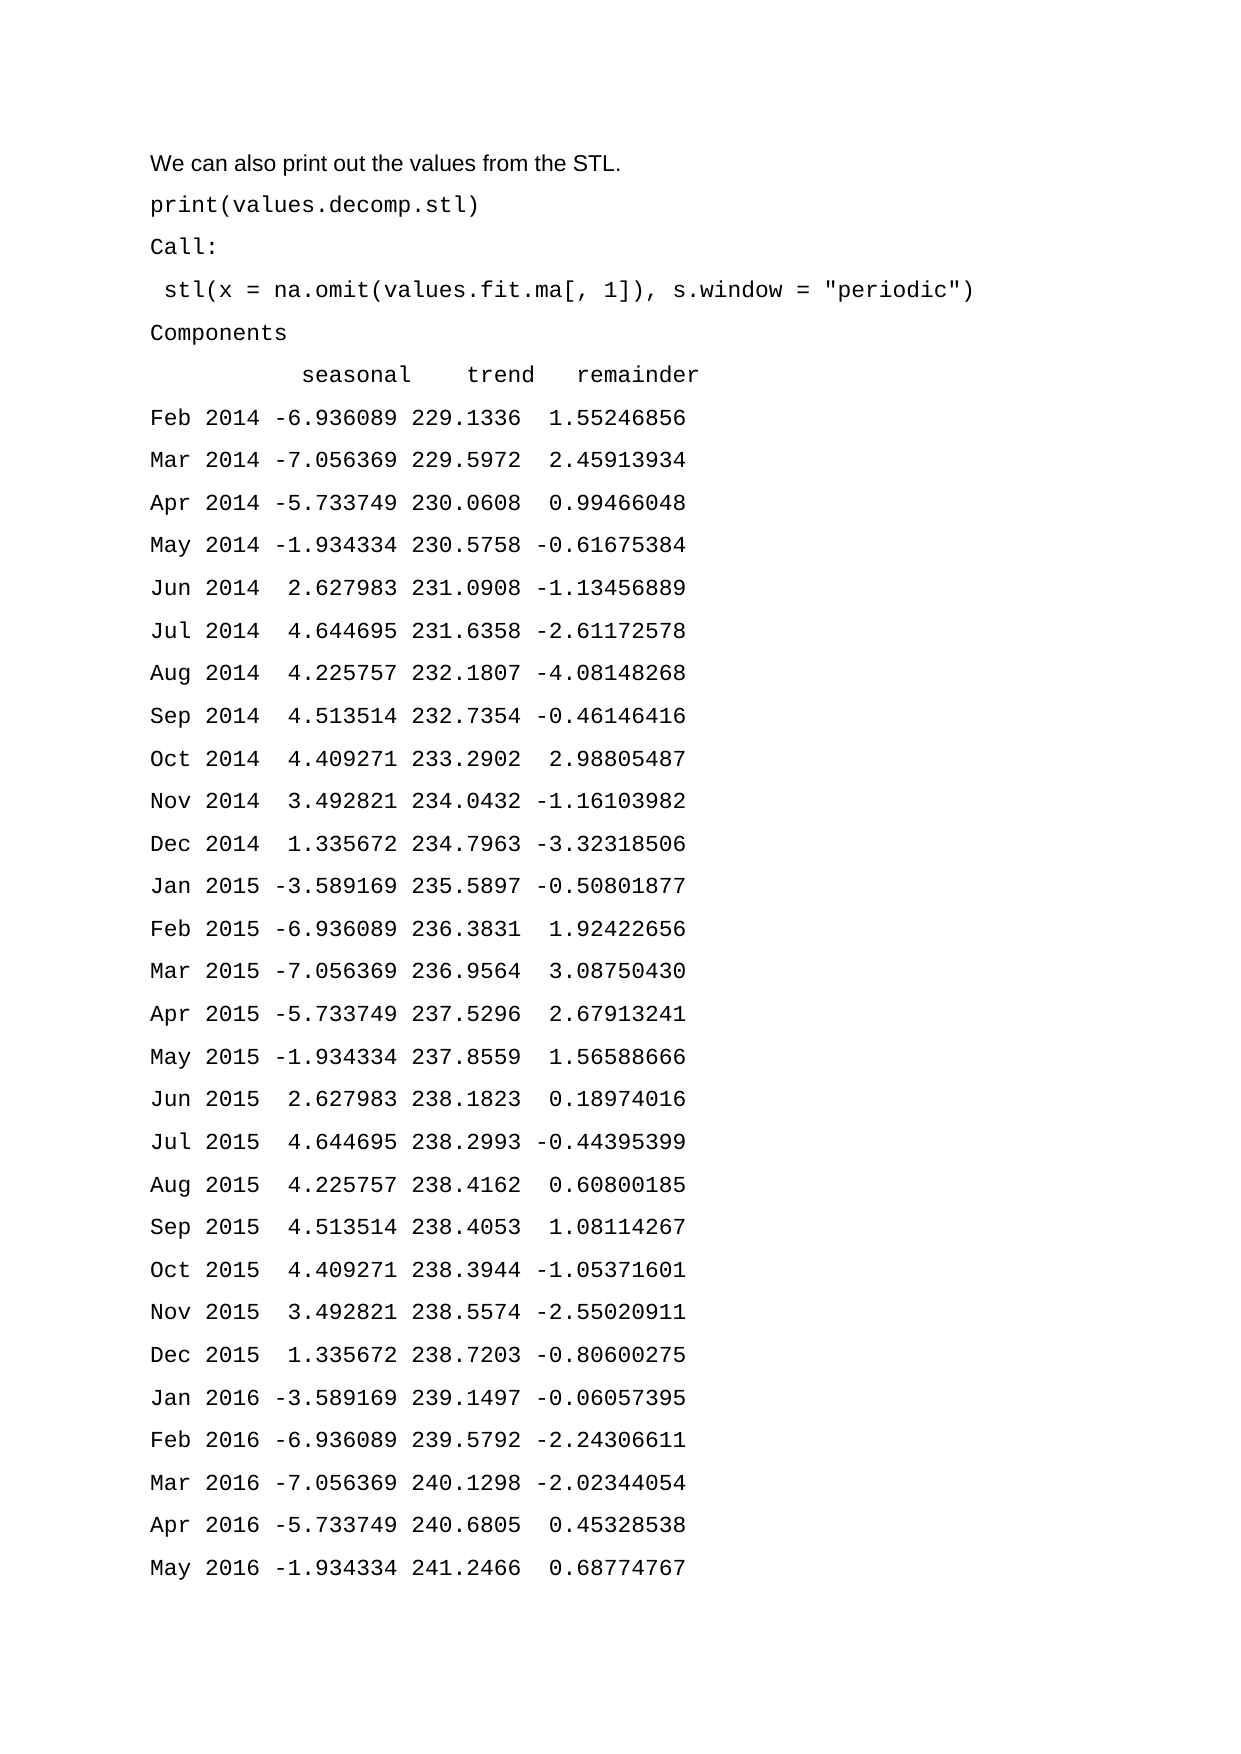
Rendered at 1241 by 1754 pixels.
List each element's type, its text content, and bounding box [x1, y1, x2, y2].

text Components [150, 321, 1090, 347]
text Aug 2015 4.225757 238.4162 0.60800185 [150, 1173, 1090, 1199]
text stl(x = na.omit(values.fit.ma[, 1]), s.window = "periodic") [150, 278, 1090, 304]
text Nov 2015 3.492821 238.5574 -2.55020911 [150, 1301, 1090, 1327]
text seasonal trend remainder [150, 363, 1090, 389]
text May 2015 -1.934334 237.8559 1.56588666 [150, 1045, 1090, 1071]
text Jan 2016 -3.589169 239.1497 -0.06057395 [150, 1386, 1090, 1412]
text Jan 2015 -3.589169 235.5897 -0.50801877 [150, 875, 1090, 901]
text Apr 2014 -5.733749 230.0608 0.99466048 [150, 491, 1090, 517]
text We can also print out the values from the STL. [150, 150, 1090, 176]
text Jun 2015 2.627983 238.1823 0.18974016 [150, 1088, 1090, 1114]
text Feb 2015 -6.936089 236.3831 1.92422656 [150, 917, 1090, 943]
text Nov 2014 3.492821 234.0432 -1.16103982 [150, 789, 1090, 815]
text Dec 2014 1.335672 234.7963 -3.32318506 [150, 832, 1090, 858]
text Oct 2014 4.409271 233.2902 2.98805487 [150, 747, 1090, 773]
text Apr 2016 -5.733749 240.6805 0.45328538 [150, 1514, 1090, 1540]
text May 2016 -1.934334 241.2466 0.68774767 [150, 1556, 1090, 1582]
text Apr 2015 -5.733749 237.5296 2.67913241 [150, 1002, 1090, 1028]
text Oct 2015 4.409271 238.3944 -1.05371601 [150, 1258, 1090, 1284]
text Call: [150, 236, 1090, 262]
text Jul 2015 4.644695 238.2993 -0.44395399 [150, 1130, 1090, 1156]
text Aug 2014 4.225757 232.1807 -4.08148268 [150, 662, 1090, 688]
text print(values.decomp.stl) [150, 193, 1090, 219]
text Dec 2015 1.335672 238.7203 -0.80600275 [150, 1343, 1090, 1369]
text Mar 2014 -7.056369 229.5972 2.45913934 [150, 449, 1090, 474]
text Mar 2015 -7.056369 236.9564 3.08750430 [150, 960, 1090, 986]
text Sep 2014 4.513514 232.7354 -0.46146416 [150, 704, 1090, 730]
text Mar 2016 -7.056369 240.1298 -2.02344054 [150, 1471, 1090, 1497]
text Feb 2014 -6.936089 229.1336 1.55246856 [150, 406, 1090, 432]
text Jul 2014 4.644695 231.6358 -2.61172578 [150, 619, 1090, 645]
text Feb 2016 -6.936089 239.5792 -2.24306611 [150, 1428, 1090, 1454]
text Sep 2015 4.513514 238.4053 1.08114267 [150, 1216, 1090, 1241]
text May 2014 -1.934334 230.5758 -0.61675384 [150, 534, 1090, 560]
text Jun 2014 2.627983 231.0908 -1.13456889 [150, 576, 1090, 602]
